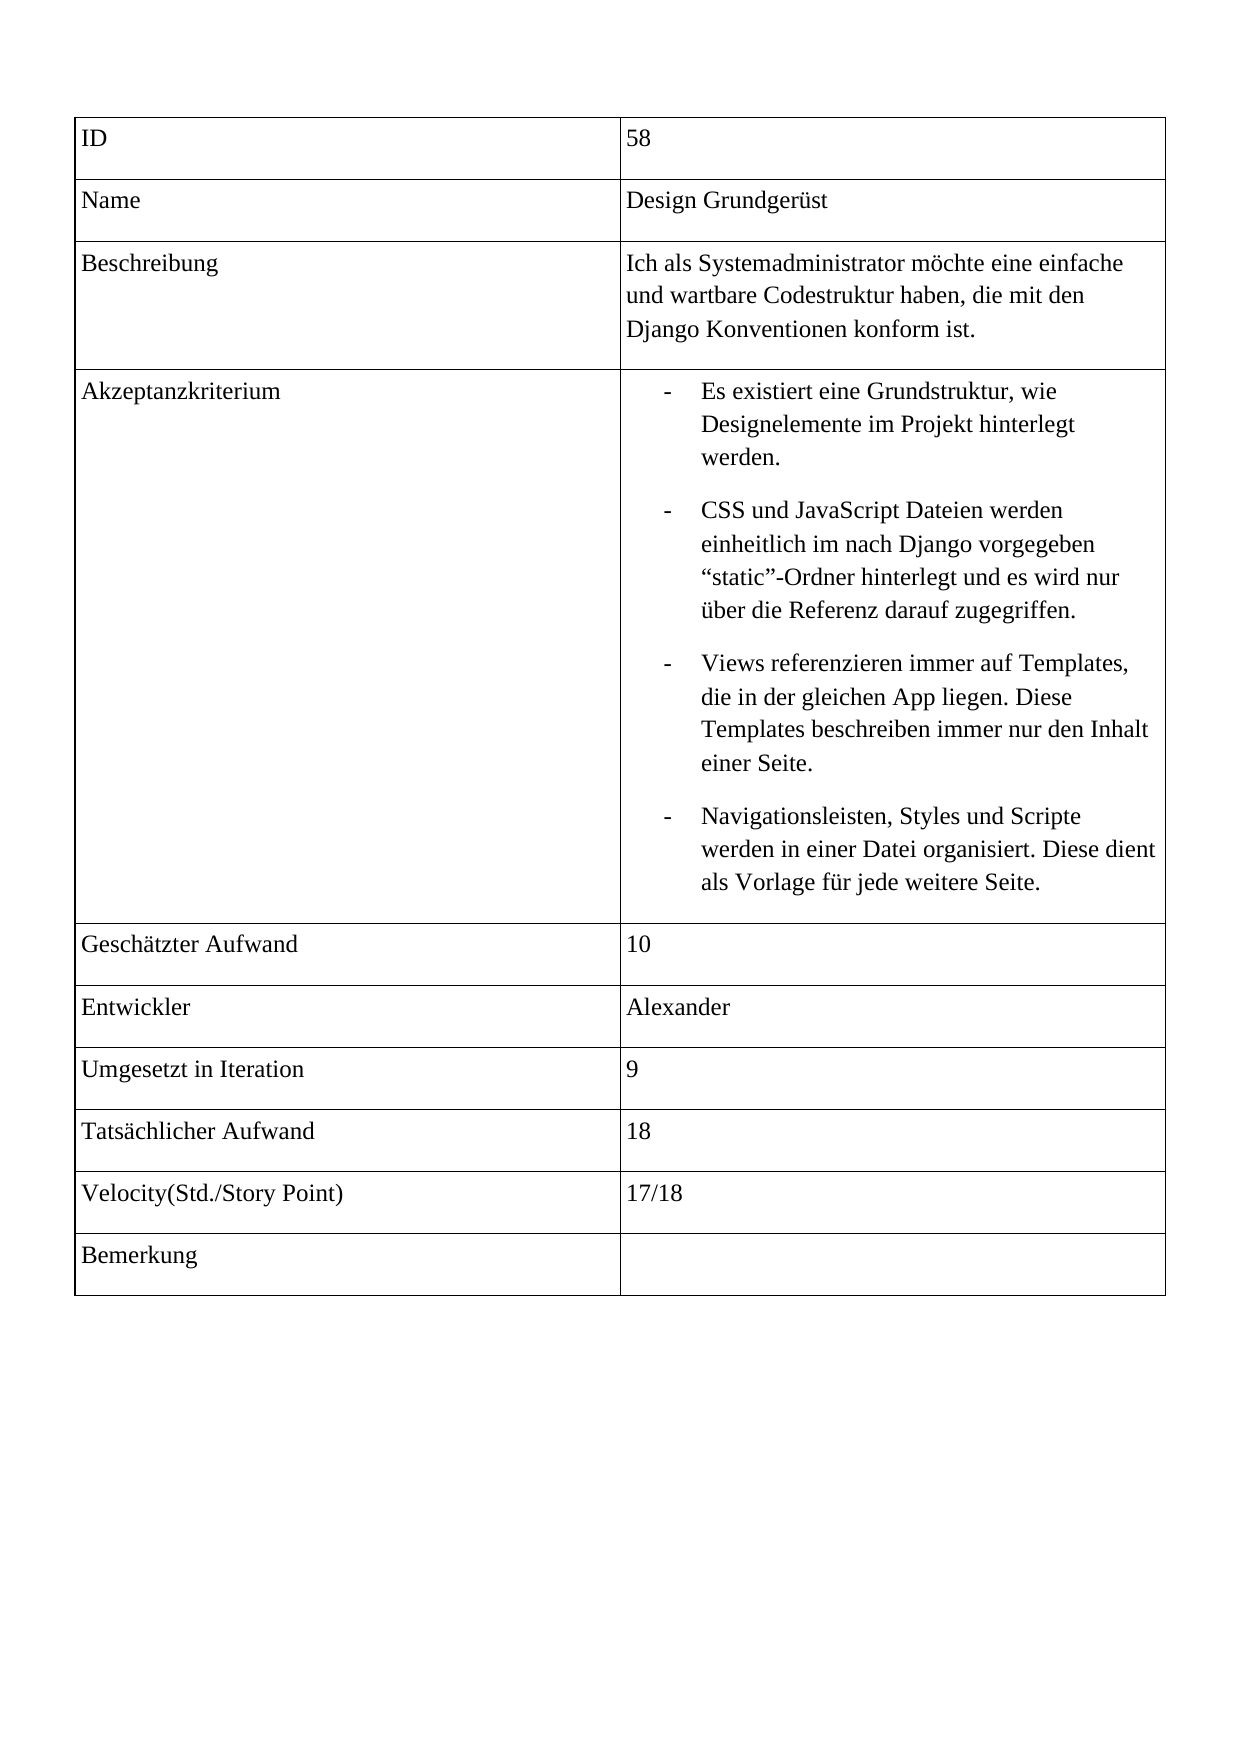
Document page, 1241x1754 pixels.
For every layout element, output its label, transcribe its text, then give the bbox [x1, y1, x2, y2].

table_cell 10 [621, 924, 1165, 985]
table_cell Akzeptanzkriterium [76, 370, 620, 923]
table_header 58 [621, 118, 1165, 179]
table_cell Tatsächlicher Aufwand [76, 1110, 620, 1171]
table_cell Es existiert eine Grundstruktur, wie Designelemente im Projekt hinterlegt werden. CSS und JavaScript Dateien werden einheitlich im nach Django vorgegeben “static”-Ordner hinterlegt und es wird nur über die Referenz darauf zugegriffen. Views referenzieren immer auf Templates, die in der gleichen App liegen. Diese Templates beschreiben immer nur den Inhalt einer Seite. Navigationsleisten, Styles und Scripte werden in einer Datei organisiert. Diese dient als Vorlage für jede weitere Seite. [621, 370, 1165, 923]
table_cell [621, 1234, 1165, 1295]
table_cell Geschätzter Aufwand [76, 924, 620, 985]
table_cell Name [76, 180, 620, 241]
table_cell 9 [621, 1048, 1165, 1109]
table_cell Entwickler [76, 986, 620, 1047]
table_cell 18 [621, 1110, 1165, 1171]
table_cell 17/18 [621, 1172, 1165, 1233]
table_cell Alexander [621, 986, 1165, 1047]
table_cell Beschreibung [76, 242, 620, 369]
table_cell Design Grundgerüst [621, 180, 1165, 241]
table_header ID [76, 118, 620, 179]
table_cell Bemerkung [76, 1234, 620, 1295]
table_cell Velocity(Std./Story Point) [76, 1172, 620, 1233]
table_cell Umgesetzt in Iteration [76, 1048, 620, 1109]
table_cell Ich als Systemadministrator möchte eine einfache und wartbare Codestruktur haben, die mit den Django Konventionen konform ist. [621, 242, 1165, 369]
